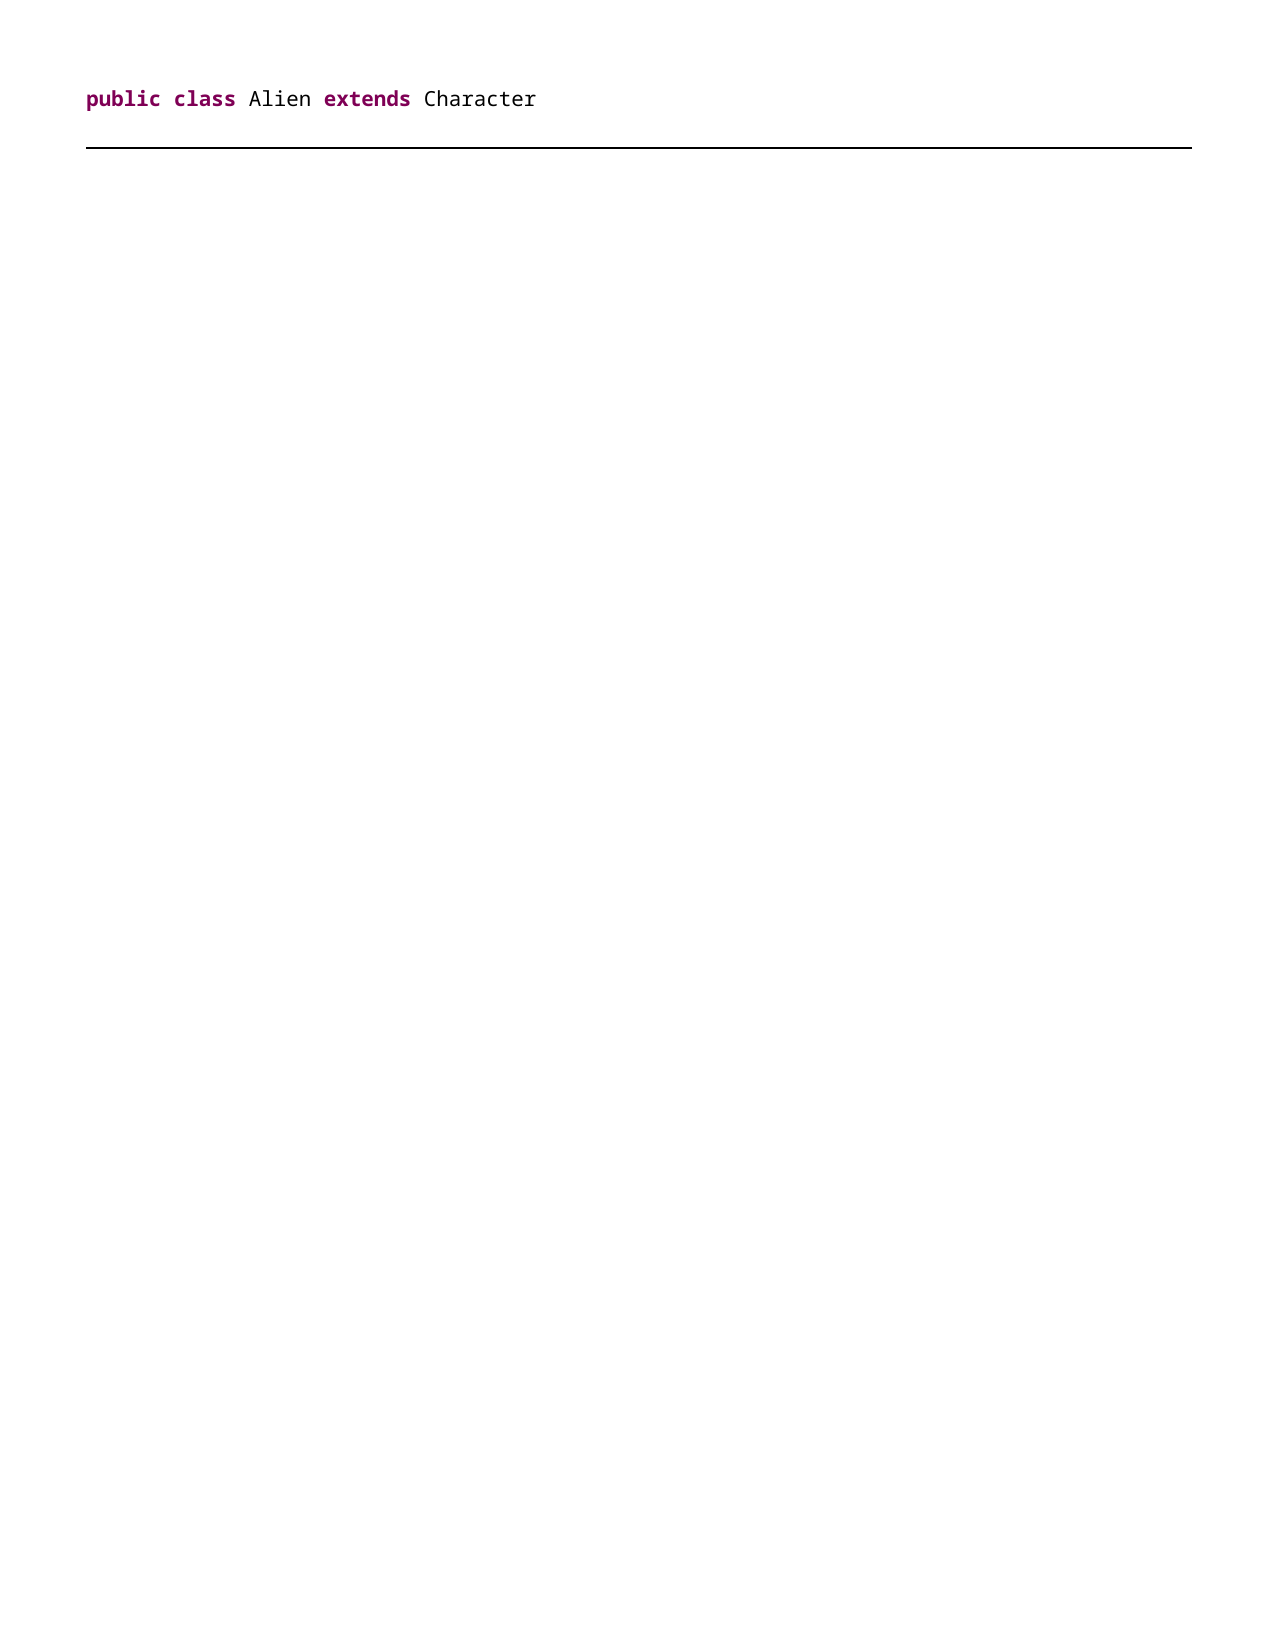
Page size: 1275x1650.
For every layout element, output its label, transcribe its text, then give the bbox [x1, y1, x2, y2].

text public class Alien extends Character [86, 84, 1192, 113]
